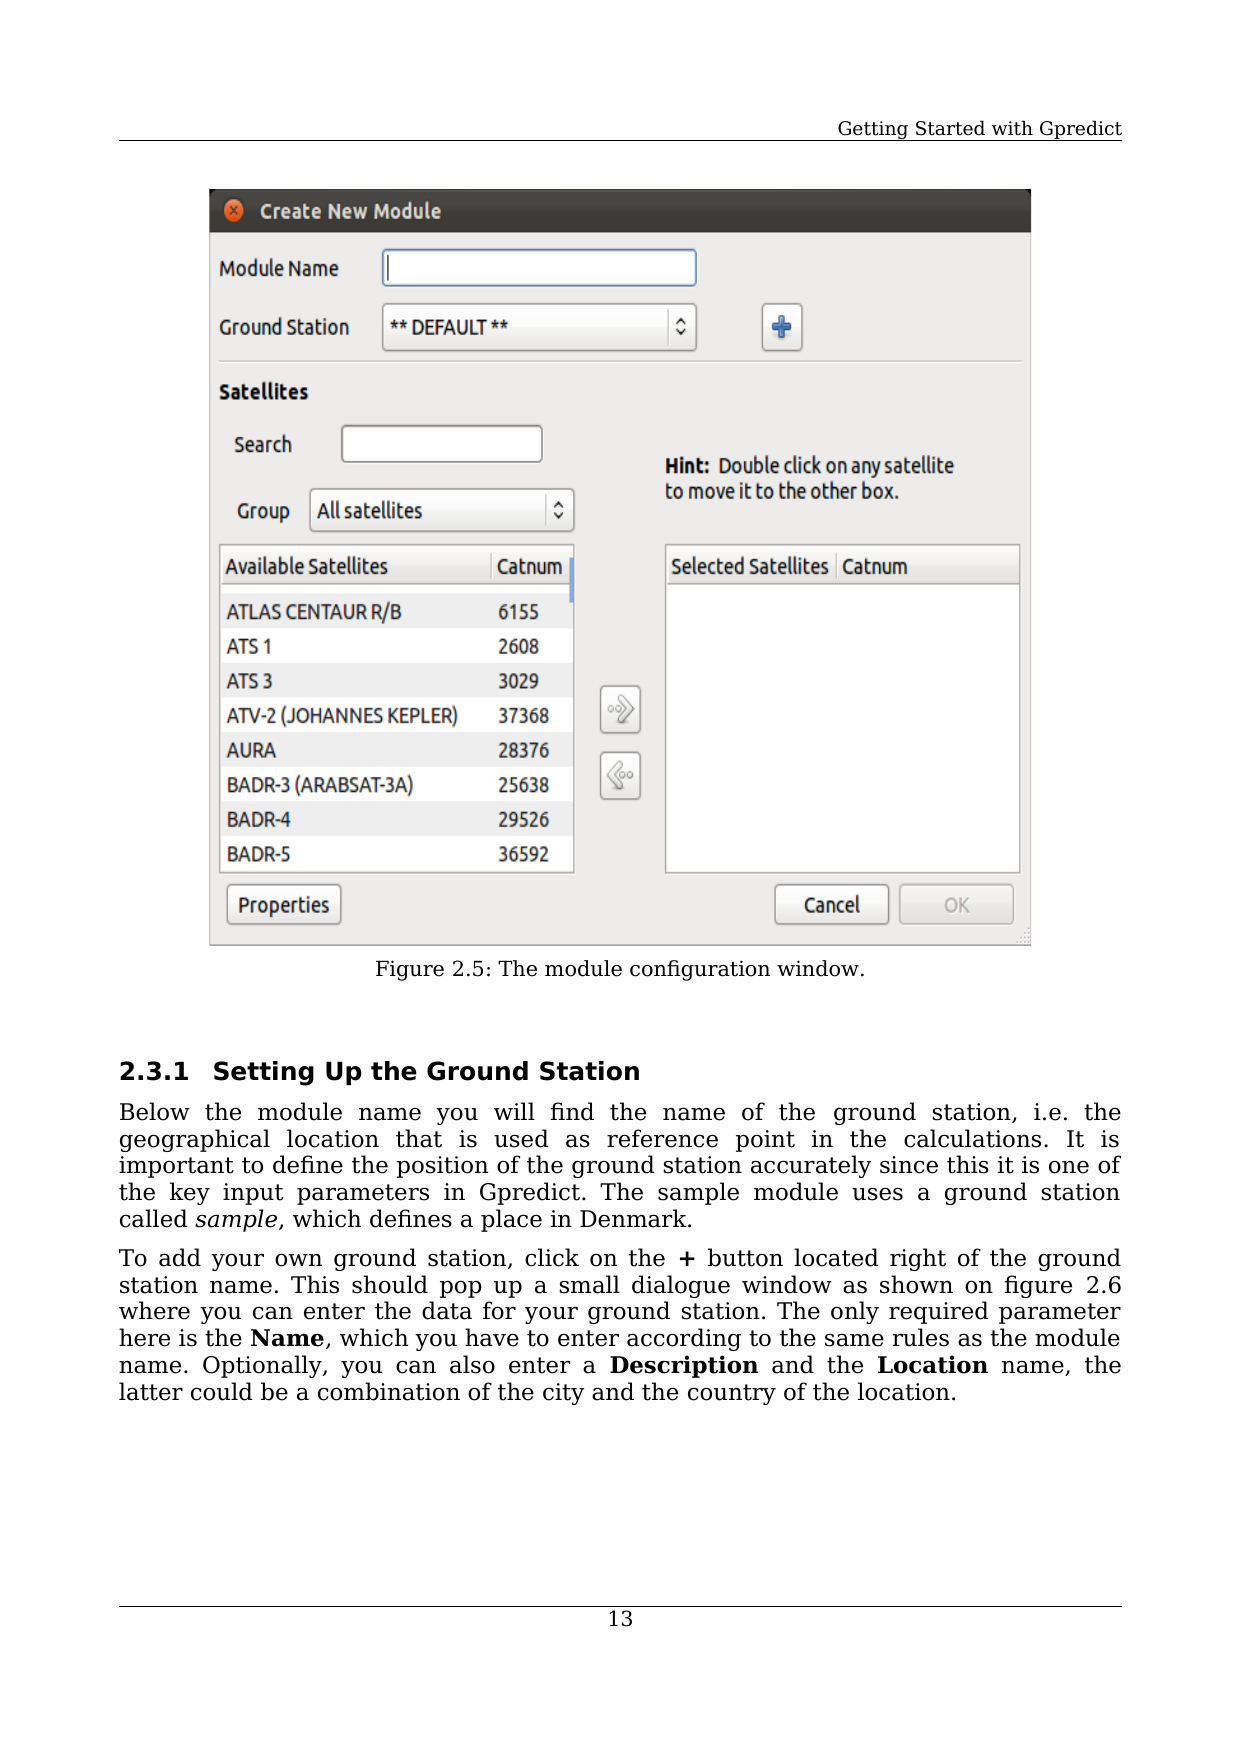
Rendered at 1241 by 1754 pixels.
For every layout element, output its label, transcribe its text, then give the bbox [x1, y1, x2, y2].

picture [209, 189, 1032, 946]
text Figure 2.5: The module configuration window. [209, 946, 1031, 982]
text To add your own ground station, click on the + button located right of the ground station name. This should pop up a small dialogue window as shown on figure 2.6 where you can enter the data for your ground station. The only required parameter here is the Name, which you have to enter according to the same rules as the module name. Optionally, you can also enter a Description and the Location name, the latter could be a combination of the city and the country of the location. [118, 1245, 1122, 1406]
subtitle Setting Up the Ground Station [118, 1058, 1122, 1087]
text Below the module name you will find the name of the ground station, i.e. the geographical location that is used as reference point in the calculations. It is important to define the position of the ground station accurately since this it is one of the key input parameters in Gpredict. The sample module uses a ground station called sample, which defines a place in Denmark. [118, 1099, 1122, 1233]
